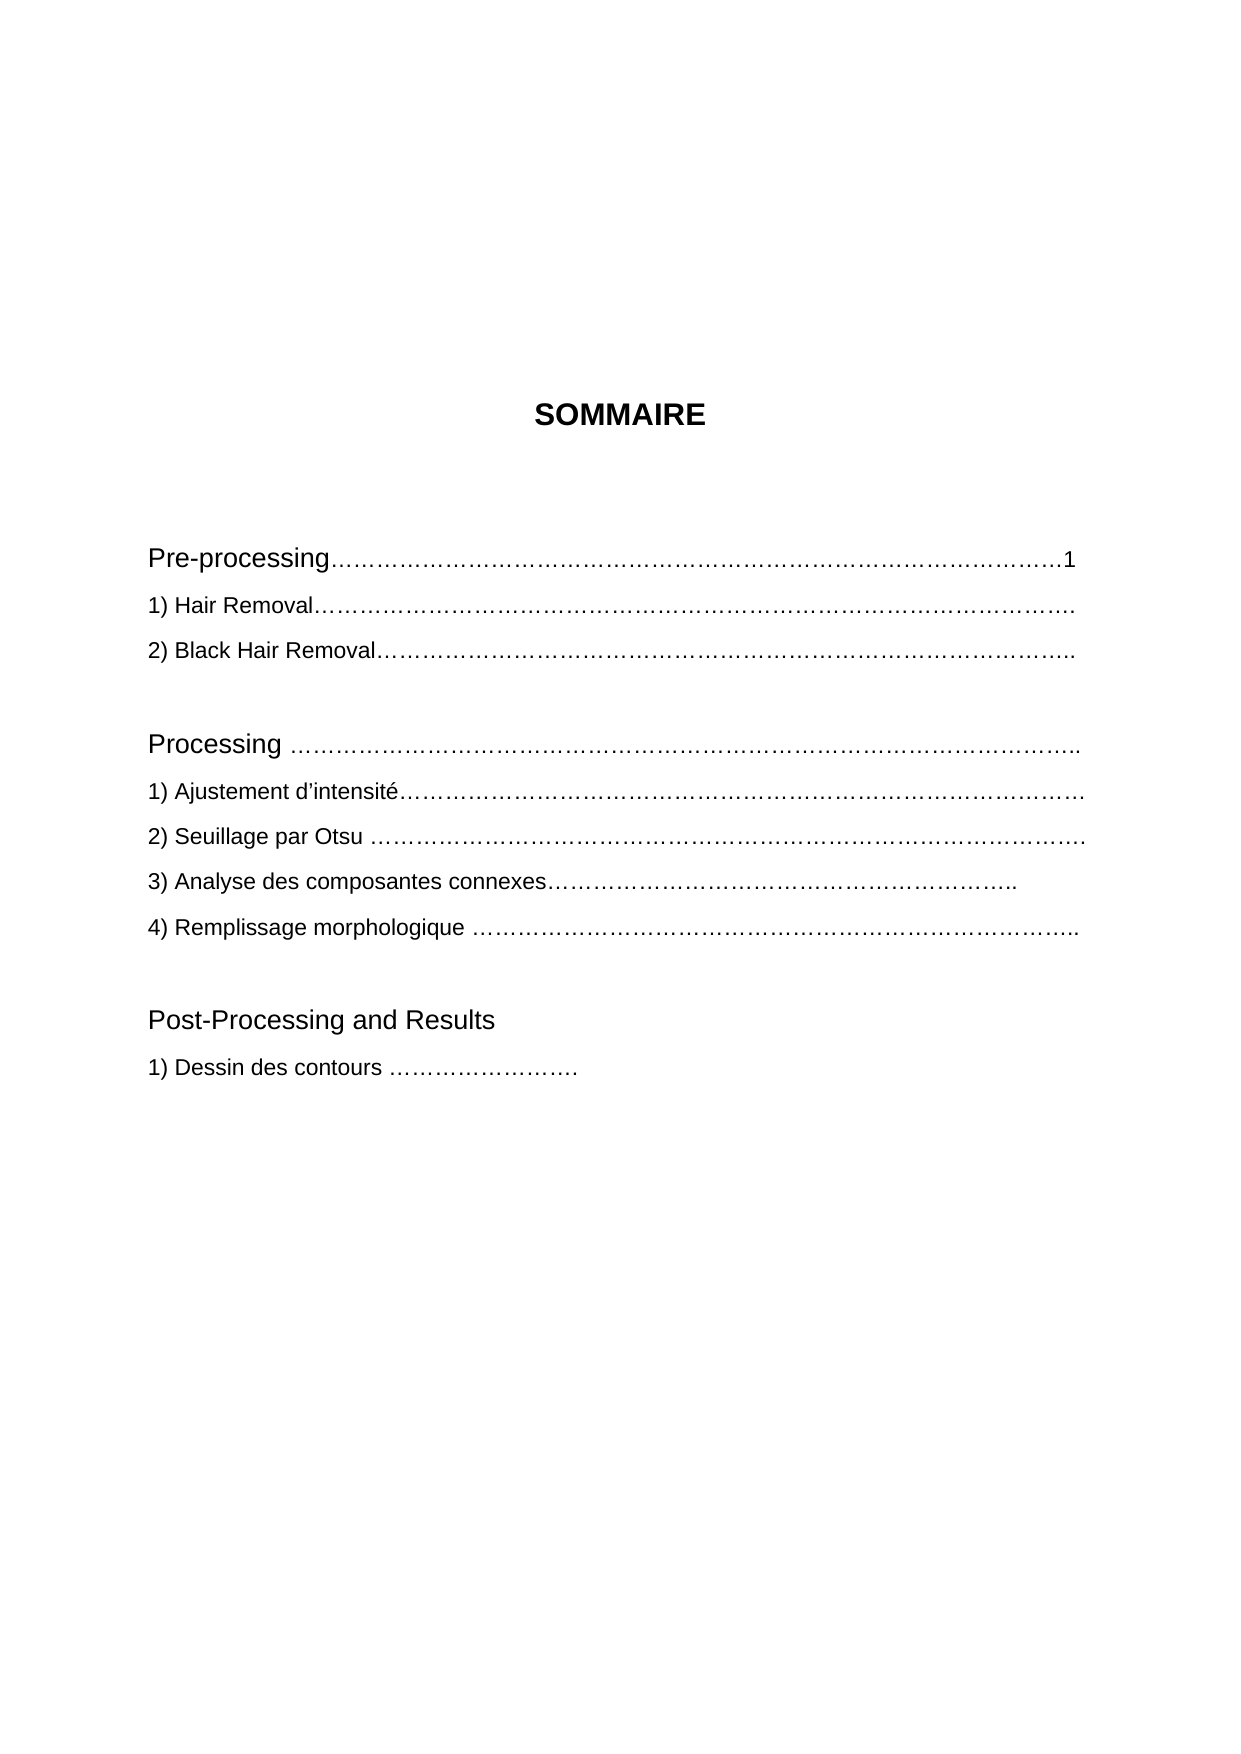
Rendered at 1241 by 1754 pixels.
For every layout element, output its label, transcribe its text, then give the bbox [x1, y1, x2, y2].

subtitle 2) Seuillage par Otsu …………………………………………………………………………………. [148, 823, 1093, 849]
subtitle 1) Ajustement d’intensité……………………………………………………………………………… [148, 778, 1093, 804]
subtitle Pre-processing……………………………………………………………………………………1 [148, 542, 1093, 573]
subtitle Processing ………………………………………………………………………………………….. [148, 728, 1093, 759]
subtitle 4) Remplissage morphologique …………………………………………………………………….. [148, 913, 1093, 940]
subtitle 1) Hair Removal………………………………………………………………………………………. [148, 592, 1093, 619]
subtitle SOMMAIRE [148, 396, 1093, 432]
subtitle 3) Analyse des composantes connexes…………………………………………………….. [148, 868, 1093, 895]
subtitle 1) Dessin des contours ……………………. [148, 1054, 1093, 1080]
subtitle Post-Processing and Results [148, 1004, 1093, 1035]
subtitle 2) Black Hair Removal……………………………………………………………………………….. [148, 637, 1093, 664]
